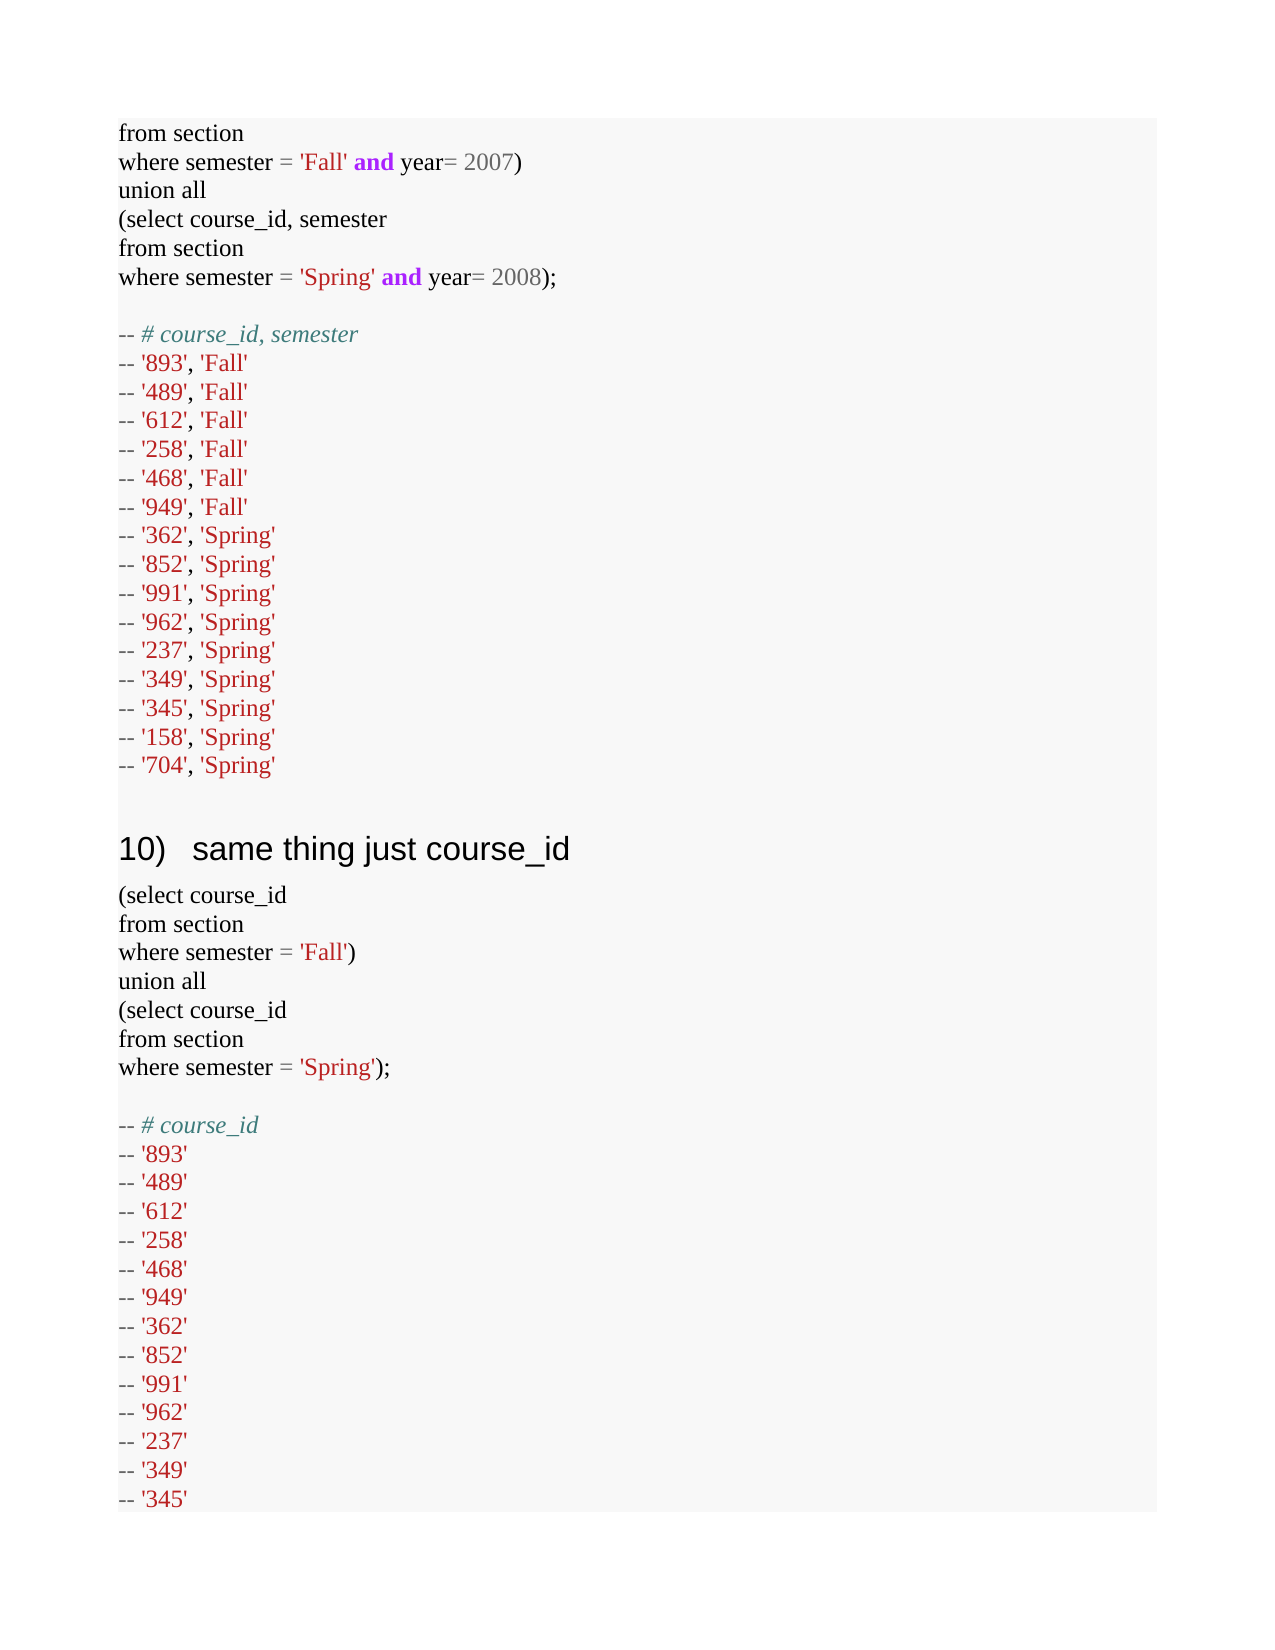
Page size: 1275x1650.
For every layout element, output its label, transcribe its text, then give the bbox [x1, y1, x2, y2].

text -- '949' [118, 1282, 1157, 1311]
text -- '362' [118, 1311, 1157, 1340]
text -- '468', 'Fall' [118, 463, 1157, 492]
text (select course_id [118, 995, 1157, 1024]
text -- '258', 'Fall' [118, 434, 1157, 463]
text -- '258' [118, 1225, 1157, 1254]
text where semester = 'Spring' and year= 2008); [118, 262, 1157, 291]
text where semester = 'Fall') [118, 937, 1157, 966]
text where semester = 'Spring'); [118, 1052, 1157, 1081]
text from section [118, 909, 1157, 937]
text -- '468' [118, 1254, 1157, 1282]
text -- '345' [118, 1484, 1157, 1512]
text -- '893', 'Fall' [118, 348, 1157, 377]
text -- '704', 'Spring' [118, 751, 1157, 779]
text where semester = 'Fall' and year= 2007) [118, 147, 1157, 176]
text -- '612', 'Fall' [118, 406, 1157, 434]
text -- '962' [118, 1397, 1157, 1426]
text from section [118, 1024, 1157, 1052]
text -- '612' [118, 1196, 1157, 1225]
text -- '852' [118, 1340, 1157, 1369]
text -- '489' [118, 1167, 1157, 1196]
subtitle same thing just course_id [118, 829, 1157, 867]
text -- '349', 'Spring' [118, 664, 1157, 693]
text -- '949', 'Fall' [118, 492, 1157, 521]
text -- '991' [118, 1369, 1157, 1397]
text union all [118, 966, 1157, 995]
text -- '237', 'Spring' [118, 636, 1157, 664]
text -- '158', 'Spring' [118, 722, 1157, 751]
text -- '489', 'Fall' [118, 377, 1157, 406]
text from section [118, 233, 1157, 262]
text -- '893' [118, 1139, 1157, 1167]
text (select course_id [118, 880, 1157, 909]
text -- '852', 'Spring' [118, 549, 1157, 578]
text union all [118, 176, 1157, 204]
text -- '362', 'Spring' [118, 521, 1157, 549]
text -- '237' [118, 1426, 1157, 1455]
text from section [118, 118, 1157, 147]
text -- '962', 'Spring' [118, 607, 1157, 636]
text -- '991', 'Spring' [118, 578, 1157, 607]
text -- '345', 'Spring' [118, 693, 1157, 722]
text -- # course_id, semester [118, 319, 1157, 348]
text -- # course_id [118, 1110, 1157, 1139]
text (select course_id, semester [118, 204, 1157, 233]
text -- '349' [118, 1455, 1157, 1484]
